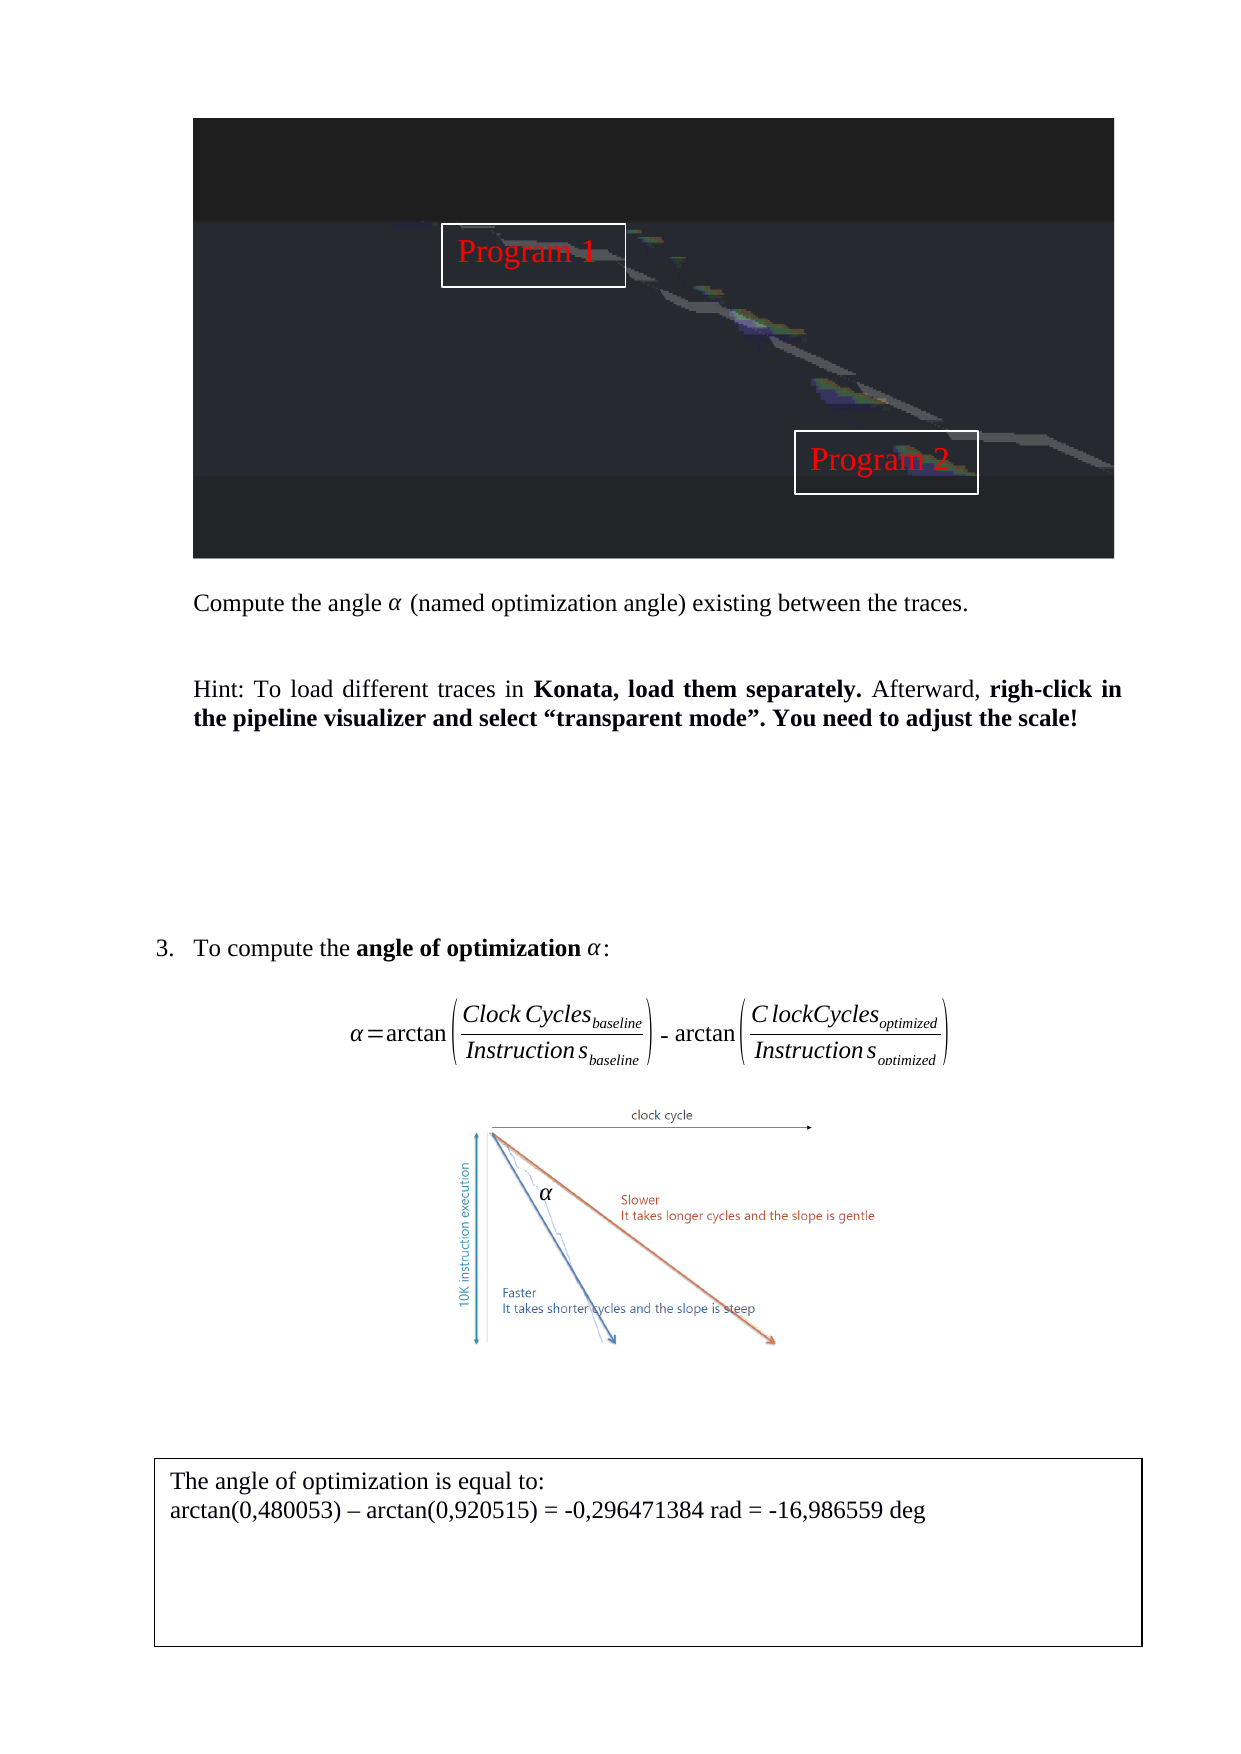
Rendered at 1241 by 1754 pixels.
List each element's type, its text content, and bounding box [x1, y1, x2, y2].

text Program 2 [810, 439, 963, 477]
picture [193, 118, 1115, 559]
text The angle of optimization is equal to: [170, 1466, 1127, 1495]
picture [446, 1105, 876, 1371]
text Program 1 [457, 232, 611, 270]
text Hint: To load different traces in Konata, load them separately. Afterward, righ-click in the pipeline visualizer and select “transparent mode”. You need to adjust the scale! [193, 674, 1122, 731]
text - [224, 998, 1077, 1065]
list To compute the angle of optimization : [156, 933, 1122, 961]
text arctan(0,480053) – arctan(0,920515) = -0,296471384 rad = -16,986559 deg [170, 1495, 1127, 1523]
list Compute the angle (named optimization angle) existing between the traces. [193, 588, 1122, 616]
